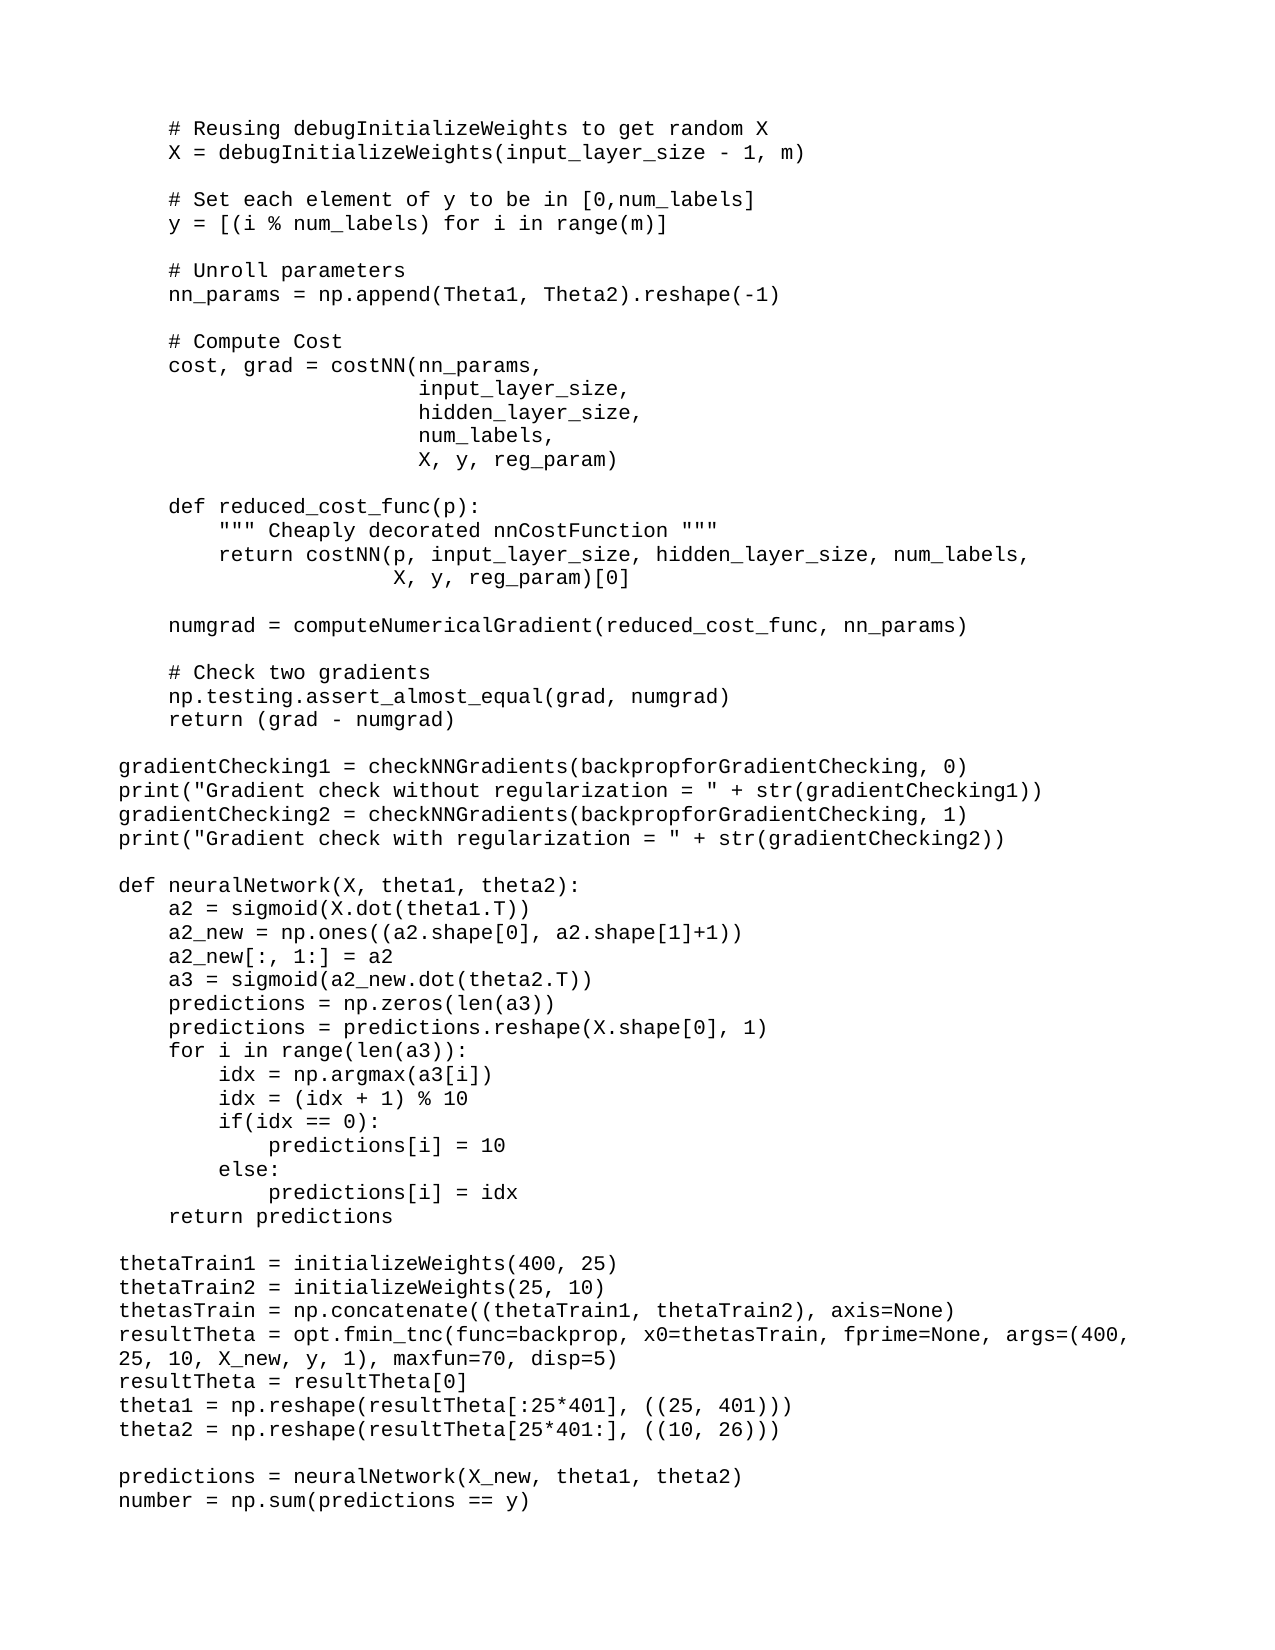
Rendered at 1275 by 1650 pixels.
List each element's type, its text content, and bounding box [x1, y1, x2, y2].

text gradientChecking2 = checkNNGradients(backpropforGradientChecking, 1) [118, 804, 1157, 827]
text resultTheta = opt.fmin_tnc(func=backprop, x0=thetasTrain, fprime=None, args=(400, 25, 10, X_new, y, 1), maxfun=70, disp=5) [118, 1324, 1157, 1371]
text def reduced_cost_func(p): [118, 496, 1157, 520]
text resultTheta = resultTheta[0] [118, 1371, 1157, 1395]
text np.testing.assert_almost_equal(grad, numgrad) [118, 686, 1157, 709]
text # Reusing debugInitializeWeights to get random X [118, 118, 1157, 142]
text # Unroll parameters [118, 260, 1157, 284]
text predictions[i] = 10 [118, 1135, 1157, 1158]
text predictions = neuralNetwork(X_new, theta1, theta2) [118, 1466, 1157, 1489]
text # Set each element of y to be in [0,num_labels] [118, 189, 1157, 213]
text number = np.sum(predictions == y) [118, 1489, 1157, 1513]
text theta1 = np.reshape(resultTheta[:25*401], ((25, 401))) [118, 1395, 1157, 1419]
text idx = (idx + 1) % 10 [118, 1088, 1157, 1111]
text print("Gradient check without regularization = " + str(gradientChecking1)) [118, 780, 1157, 804]
text hidden_layer_size, [118, 402, 1157, 426]
text else: [118, 1158, 1157, 1182]
text return predictions [118, 1206, 1157, 1229]
text a2 = sigmoid(X.dot(theta1.T)) [118, 898, 1157, 922]
text predictions = predictions.reshape(X.shape[0], 1) [118, 1017, 1157, 1040]
text a2_new[:, 1:] = a2 [118, 946, 1157, 969]
text """ Cheaply decorated nnCostFunction """ [118, 520, 1157, 544]
text gradientChecking1 = checkNNGradients(backpropforGradientChecking, 0) [118, 757, 1157, 780]
text # Compute Cost [118, 331, 1157, 354]
text num_labels, [118, 426, 1157, 449]
text return costNN(p, input_layer_size, hidden_layer_size, num_labels, [118, 544, 1157, 567]
text idx = np.argmax(a3[i]) [118, 1064, 1157, 1088]
text thetasTrain = np.concatenate((thetaTrain1, thetaTrain2), axis=None) [118, 1300, 1157, 1324]
text def neuralNetwork(X, theta1, theta2): [118, 875, 1157, 898]
text print("Gradient check with regularization = " + str(gradientChecking2)) [118, 827, 1157, 851]
text a2_new = np.ones((a2.shape[0], a2.shape[1]+1)) [118, 922, 1157, 946]
text X, y, reg_param)[0] [118, 567, 1157, 591]
text predictions[i] = idx [118, 1182, 1157, 1206]
text # Check two gradients [118, 662, 1157, 686]
text X = debugInitializeWeights(input_layer_size - 1, m) [118, 142, 1157, 165]
text predictions = np.zeros(len(a3)) [118, 993, 1157, 1017]
text return (grad - numgrad) [118, 709, 1157, 733]
text if(idx == 0): [118, 1111, 1157, 1135]
text a3 = sigmoid(a2_new.dot(theta2.T)) [118, 969, 1157, 993]
text X, y, reg_param) [118, 449, 1157, 473]
text thetaTrain2 = initializeWeights(25, 10) [118, 1277, 1157, 1300]
text input_layer_size, [118, 378, 1157, 402]
text cost, grad = costNN(nn_params, [118, 354, 1157, 378]
text nn_params = np.append(Theta1, Theta2).reshape(-1) [118, 284, 1157, 307]
text for i in range(len(a3)): [118, 1040, 1157, 1064]
text numgrad = computeNumericalGradient(reduced_cost_func, nn_params) [118, 615, 1157, 638]
text y = [(i % num_labels) for i in range(m)] [118, 213, 1157, 236]
text theta2 = np.reshape(resultTheta[25*401:], ((10, 26))) [118, 1419, 1157, 1442]
text thetaTrain1 = initializeWeights(400, 25) [118, 1253, 1157, 1277]
